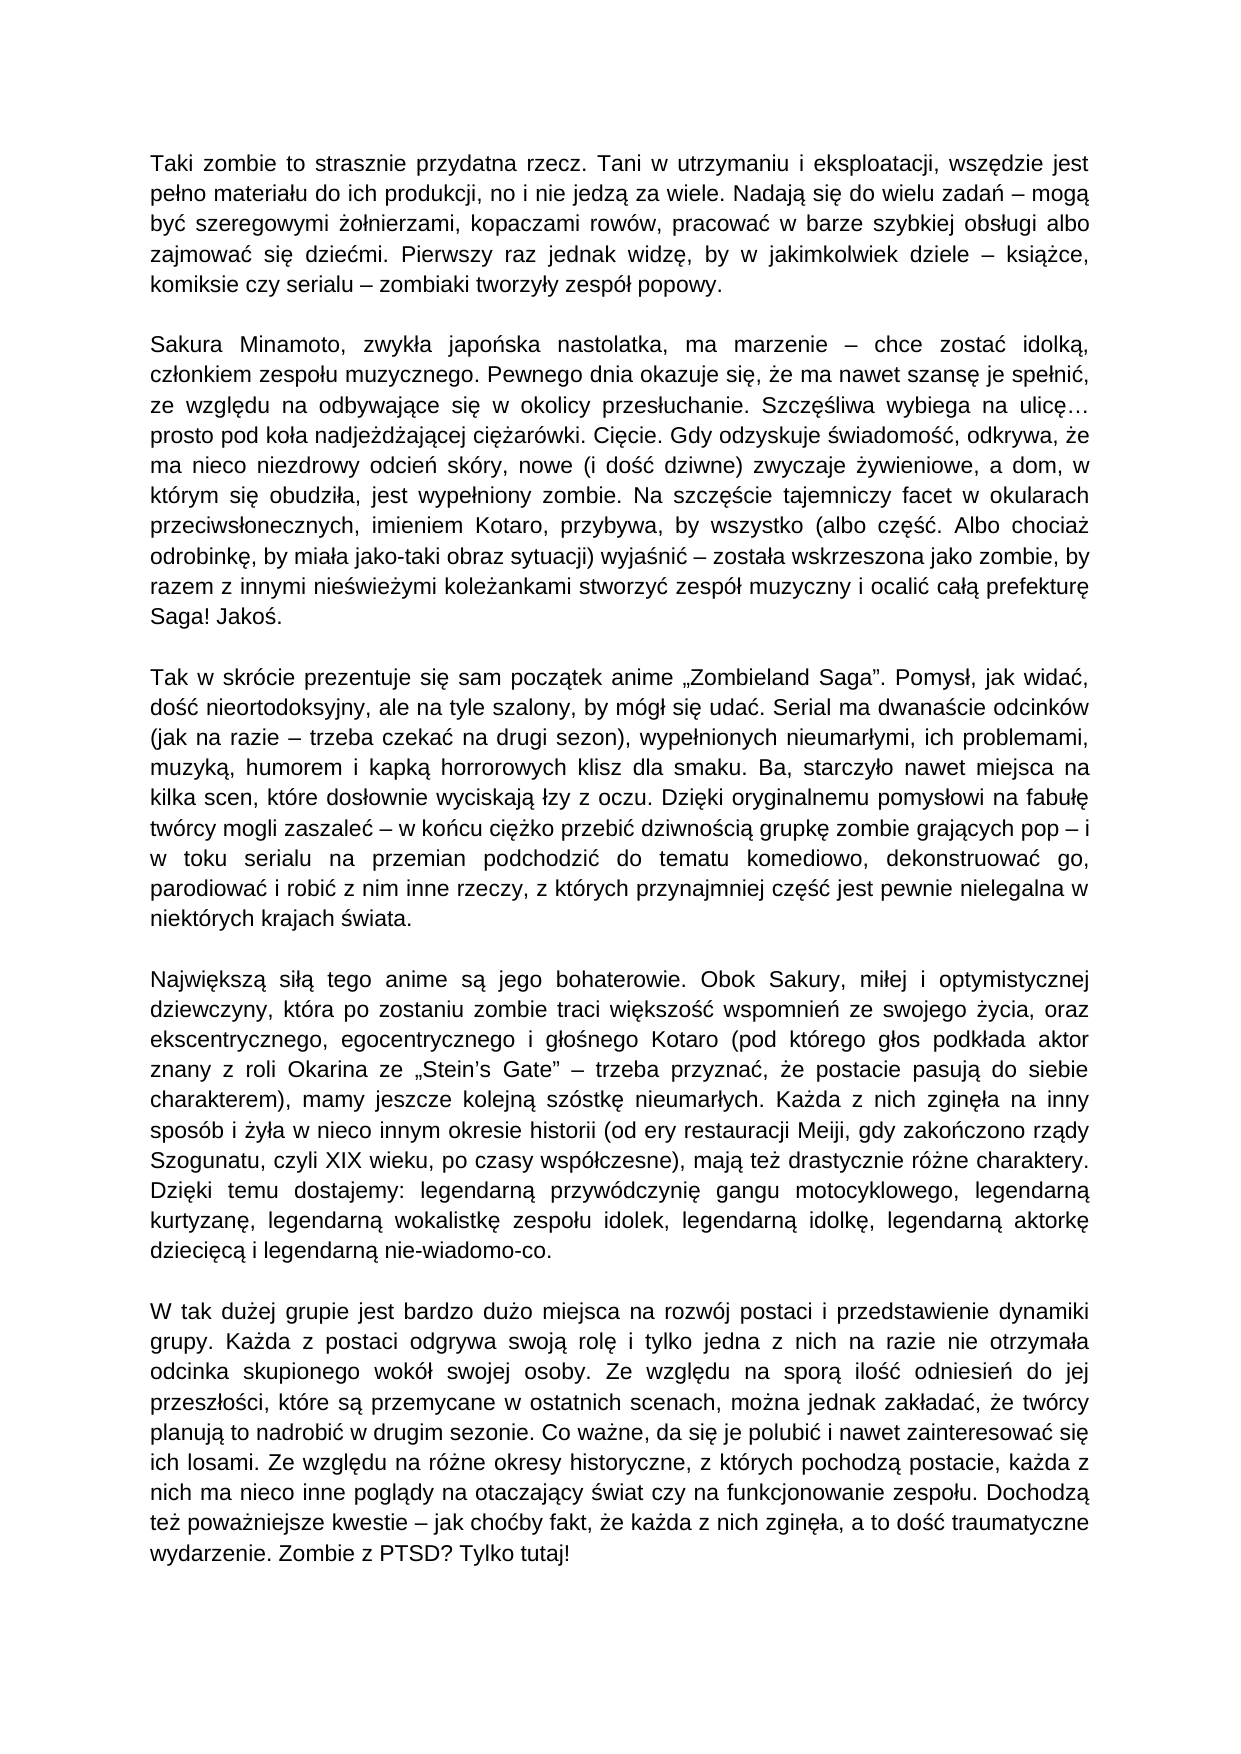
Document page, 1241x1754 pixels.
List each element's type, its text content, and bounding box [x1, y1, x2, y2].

text Największą siłą tego anime są jego bohaterowie. Obok Sakury, miłej i optymistycznej dziewczyny, która po zostaniu zombie traci większość wspomnień ze swojego życia, oraz ekscentrycznego, egocentrycznego i głośnego Kotaro (pod którego głos podkłada aktor znany z roli Okarina ze „Stein’s Gate” – trzeba przyznać, że postacie pasują do siebie charakterem), mamy jeszcze kolejną szóstkę nieumarłych. Każda z nich zginęła na inny sposób i żyła w nieco innym okresie historii (od ery restauracji Meiji, gdy zakończono rządy Szogunatu, czyli XIX wieku, po czasy współczesne), mają też drastycznie różne charaktery. Dzięki temu dostajemy: legendarną przywódczynię gangu motocyklowego, legendarną kurtyzanę, legendarną wokalistkę zespołu idolek, legendarną idolkę, legendarną aktorkę dziecięcą i legendarną nie-wiadomo-co. [150, 966, 1090, 1264]
text W tak dużej grupie jest bardzo dużo miejsca na rozwój postaci i przedstawienie dynamiki grupy. Każda z postaci odgrywa swoją rolę i tylko jedna z nich na razie nie otrzymała odcinka skupionego wokół swojej osoby. Ze względu na sporą ilość odniesień do jej przeszłości, które są przemycane w ostatnich scenach, można jednak zakładać, że twórcy planują to nadrobić w drugim sezonie. Co ważne, da się je polubić i nawet zainteresować się ich losami. Ze względu na różne okresy historyczne, z których pochodzą postacie, każda z nich ma nieco inne poglądy na otaczający świat czy na funkcjonowanie zespołu. Dochodzą też poważniejsze kwestie – jak choćby fakt, że każda z nich zginęła, a to dość traumatyczne wydarzenie. Zombie z PTSD? Tylko tutaj! [150, 1298, 1090, 1566]
text Sakura Minamoto, zwykła japońska nastolatka, ma marzenie – chce zostać idolką, członkiem zespołu muzycznego. Pewnego dnia okazuje się, że ma nawet szansę je spełnić, ze względu na odbywające się w okolicy przesłuchanie. Szczęśliwa wybiega na ulicę… prosto pod koła nadjeżdżającej ciężarówki. Cięcie. Gdy odzyskuje świadomość, odkrywa, że ma nieco niezdrowy odcień skóry, nowe (i dość dziwne) zwyczaje żywieniowe, a dom, w którym się obudziła, jest wypełniony zombie. Na szczęście tajemniczy facet w okularach przeciwsłonecznych, imieniem Kotaro, przybywa, by wszystko (albo część. Albo chociaż odrobinkę, by miała jako-taki obraz sytuacji) wyjaśnić – została wskrzeszona jako zombie, by razem z innymi nieświeżymi koleżankami stworzyć zespół muzyczny i ocalić całą prefekturę Saga! Jakoś. [150, 331, 1090, 629]
text Taki zombie to strasznie przydatna rzecz. Tani w utrzymaniu i eksploatacji, wszędzie jest pełno materiału do ich produkcji, no i nie jedzą za wiele. Nadają się do wielu zadań – mogą być szeregowymi żołnierzami, kopaczami rowów, pracować w barze szybkiej obsługi albo zajmować się dziećmi. Pierwszy raz jednak widzę, by w jakimkolwiek dziele – książce, komiksie czy serialu – zombiaki tworzyły zespół popowy. [150, 150, 1090, 297]
text Tak w skrócie prezentuje się sam początek anime „Zombieland Saga”. Pomysł, jak widać, dość nieortodoksyjny, ale na tyle szalony, by mógł się udać. Serial ma dwanaście odcinków (jak na razie – trzeba czekać na drugi sezon), wypełnionych nieumarłymi, ich problemami, muzyką, humorem i kapką horrorowych klisz dla smaku. Ba, starczyło nawet miejsca na kilka scen, które dosłownie wyciskają łzy z oczu. Dzięki oryginalnemu pomysłowi na fabułę twórcy mogli zaszaleć – w końcu ciężko przebić dziwnością grupkę zombie grających pop – i w toku serialu na przemian podchodzić do tematu komediowo, dekonstruować go, parodiować i robić z nim inne rzeczy, z których przynajmniej część jest pewnie nielegalna w niektórych krajach świata. [150, 663, 1090, 932]
